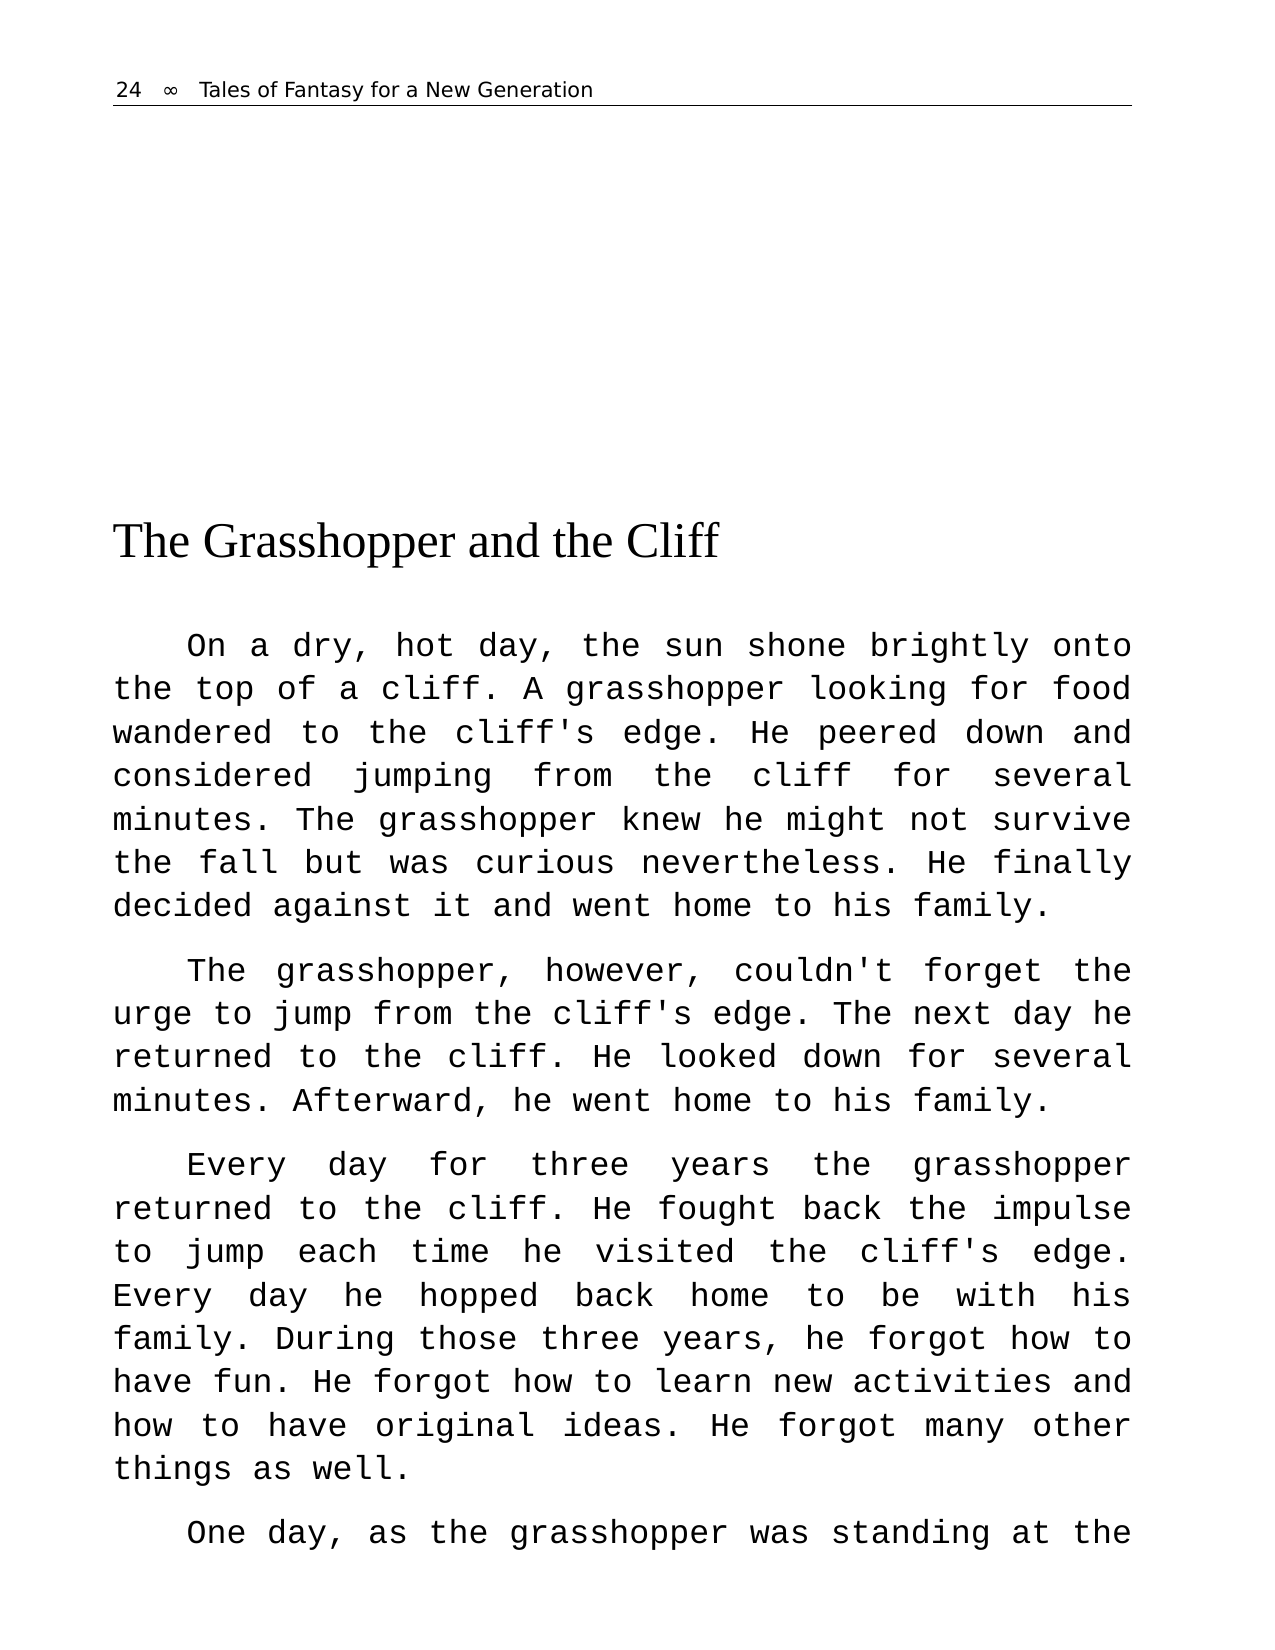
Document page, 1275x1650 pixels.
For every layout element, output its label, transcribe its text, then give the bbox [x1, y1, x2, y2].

text Every day for three years the grasshopper returned to the cliff. He fought back the impulse to jump each time he visited the cliff's edge. Every day he hopped back home to be with his family. During those three years, he forgot how to have fun. He forgot how to learn new activities and how to have original ideas. He forgot many other things as well. [112, 1148, 1132, 1490]
text On a dry, hot day, the sun shone brightly onto the top of a cliff. A grasshopper looking for food wandered to the cliff's edge. He peered down and considered jumping from the cliff for several minutes. The grasshopper knew he might not survive the fall but was curious nevertheless. He finally decided against it and went home to his family. [112, 628, 1132, 927]
text The grasshopper, however, couldn't forget the urge to jump from the cliff's edge. The next day he returned to the cliff. He looked down for several minutes. Afterward, he went home to his family. [112, 953, 1132, 1121]
text One day, as the grasshopper was standing at the [112, 1516, 1132, 1554]
title The Grasshopper and the Cliff [112, 511, 1132, 568]
